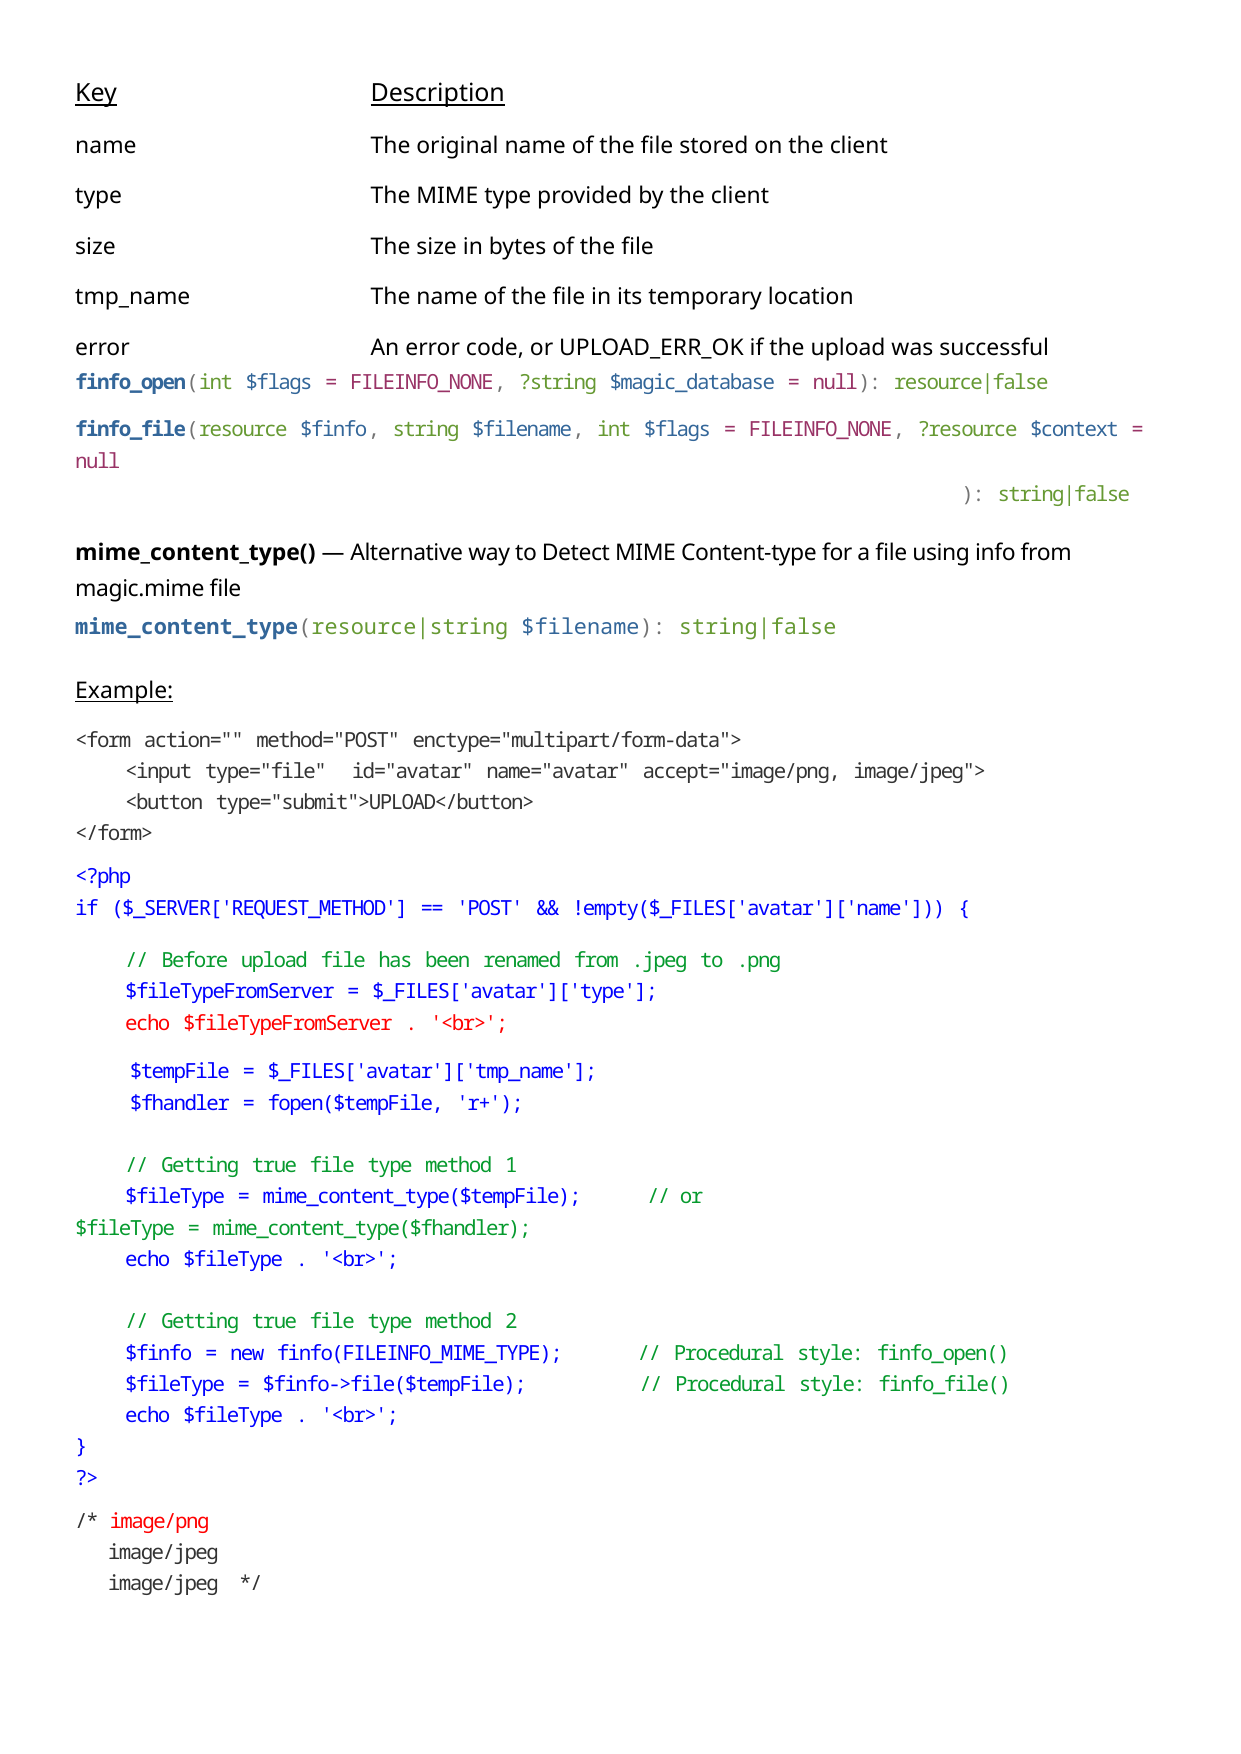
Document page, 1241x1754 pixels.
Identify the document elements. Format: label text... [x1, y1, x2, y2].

text // Before upload file has been renamed from .jpeg to .png [75, 942, 1166, 973]
text echo $fileType . '<br>'; [75, 1241, 1166, 1272]
text ?> [75, 1460, 1166, 1491]
text // Getting true file type method 1 [75, 1147, 1166, 1179]
text $tempFile = $_FILES['avatar']['tmp_name']; [75, 1054, 1166, 1085]
text if ($_SERVER['REQUEST_METHOD'] == 'POST' && !empty($_FILES['avatar']['name'])) { [75, 890, 1166, 921]
text finfo_open(int $flags = FILEINFO_NONE, ?string $magic_database = null): resource|false [75, 367, 1166, 395]
text Example: [75, 674, 1166, 706]
text <form action="" method="POST" enctype="multipart/form-data"> [75, 725, 1166, 753]
text Key Description [75, 75, 1166, 109]
text /* image/png image/jpeg image/jpeg */ [75, 1503, 1166, 1597]
text $fileType = $finfo->file($tempFile); // Procedural style: finfo_file() [75, 1366, 1166, 1397]
text // Getting true file type method 2 [75, 1304, 1166, 1335]
text </form> [75, 816, 1166, 847]
text echo $fileType . '<br>'; [75, 1397, 1166, 1429]
text finfo_file(resource $finfo, string $filename, int $flags = FILEINFO_NONE, ?resource $context = null ): string|false [75, 414, 1166, 508]
text mime_content_type() — Alternative way to Detect MIME Content-type for a file using info from magic.mime file [75, 536, 1166, 603]
text type The MIME type provided by the client [75, 179, 1166, 211]
text $finfo = new finfo(FILEINFO_MIME_TYPE); // Procedural style: finfo_open() [75, 1335, 1166, 1366]
text $fileTypeFromServer = $_FILES['avatar']['type']; [75, 973, 1166, 1005]
text name The original name of the file stored on the client [75, 129, 1166, 160]
text <?php [75, 859, 1166, 890]
text tmp_name The name of the file in its temporary location [75, 280, 1166, 312]
text echo $fileTypeFromServer . '<br>'; [75, 1005, 1166, 1036]
text <input type="file" id="avatar" name="avatar" accept="image/png, image/jpeg"> [75, 753, 1166, 784]
text } [75, 1429, 1166, 1460]
text mime_content_type(resource|string $filename): string|false [75, 611, 1166, 640]
text $fhandler = fopen($tempFile, 'r+'); [75, 1085, 1166, 1116]
text $fileType = mime_content_type($tempFile); // or $fileType = mime_content_type($fhandler); [75, 1179, 1166, 1241]
text size The size in bytes of the file [75, 230, 1166, 261]
text error An error code, or UPLOAD_ERR_OK if the upload was successful [75, 331, 1166, 362]
text <button type="submit">UPLOAD</button> [75, 784, 1166, 816]
